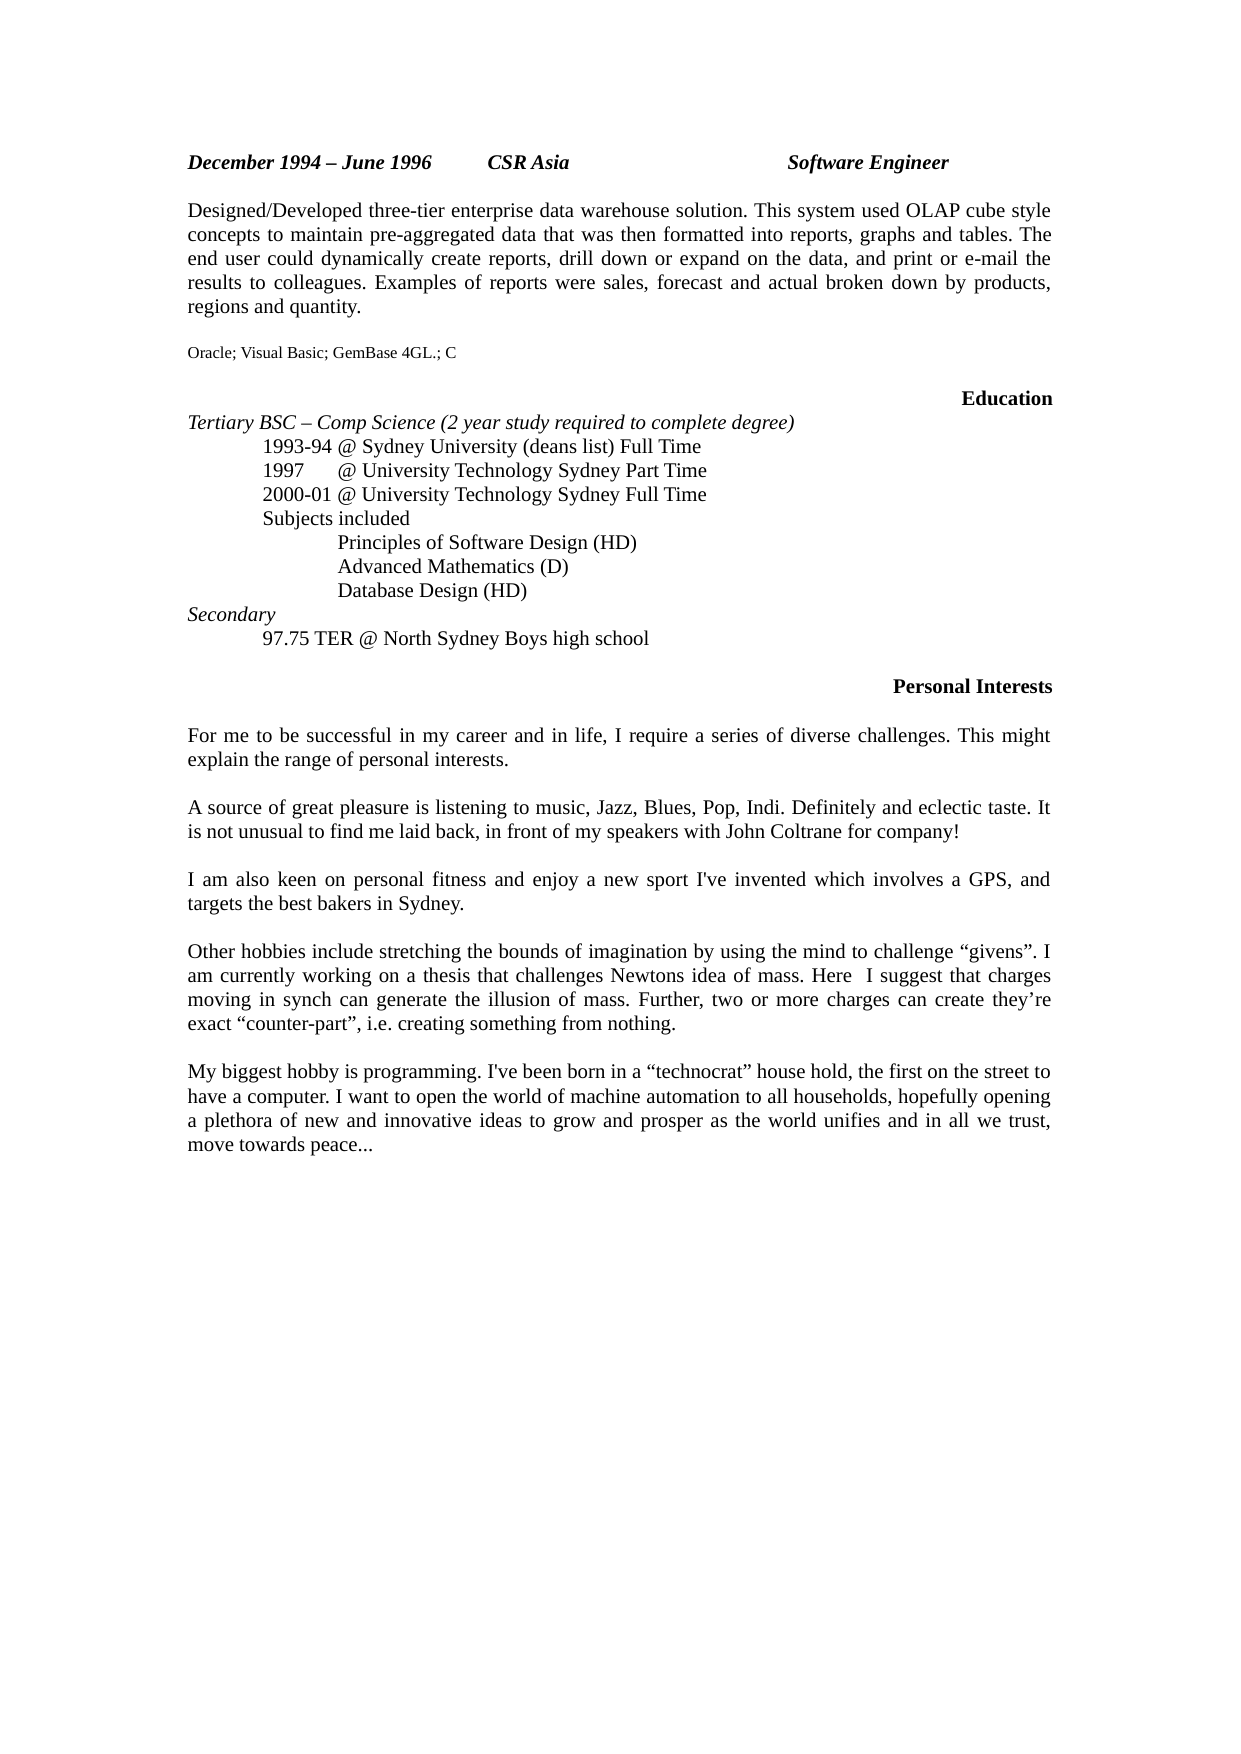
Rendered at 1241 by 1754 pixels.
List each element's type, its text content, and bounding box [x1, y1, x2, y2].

text A source of great pleasure is listening to music, Jazz, Blues, Pop, Indi. Definitely and eclectic taste. It is not unusual to find me laid back, in front of my speakers with John Coltrane for company! [187, 795, 1053, 843]
text Subjects included [187, 506, 1053, 530]
subtitle Secondary [187, 602, 1053, 626]
text Advanced Mathematics (D) [187, 554, 1053, 578]
text 1993-94 @ Sydney University (deans list) Full Time [187, 434, 1053, 458]
text 1997 @ University Technology Sydney Part Time [187, 458, 1053, 482]
text I am also keen on personal fitness and enjoy a new sport I've invented which involves a GPS, and targets the best bakers in Sydney. [187, 867, 1053, 915]
text For me to be successful in my career and in life, I require a series of diverse challenges. This might explain the range of personal interests. [187, 723, 1053, 771]
text 2000-01 @ University Technology Sydney Full Time [187, 482, 1053, 506]
text Oracle; Visual Basic; GemBase 4GL.; C [187, 342, 1053, 362]
subtitle Education [187, 386, 1053, 410]
text 97.75 TER @ North Sydney Boys high school [187, 626, 1053, 650]
text Principles of Software Design (HD) [187, 530, 1053, 554]
text Database Design (HD) [187, 578, 1053, 602]
text Other hobbies include stretching the bounds of imagination by using the mind to challenge “givens”. I am currently working on a thesis that challenges Newtons idea of mass. Here I suggest that charges moving in synch can generate the illusion of mass. Further, two or more charges can create they’re exact “counter-part”, i.e. creating something from nothing. [187, 939, 1053, 1035]
text December 1994 – June 1996 CSR Asia Software Engineer [187, 150, 1053, 174]
subtitle Personal Interests [187, 674, 1053, 698]
text My biggest hobby is programming. I've been born in a “technocrat” house hold, the first on the street to have a computer. I want to open the world of machine automation to all households, hopefully opening a plethora of new and innovative ideas to grow and prosper as the world unifies and in all we trust, move towards peace... [187, 1059, 1053, 1156]
subtitle Tertiary BSC – Comp Science (2 year study required to complete degree) [187, 410, 1053, 434]
text Designed/Developed three-tier enterprise data warehouse solution. This system used OLAP cube style concepts to maintain pre-aggregated data that was then formatted into reports, graphs and tables. The end user could dynamically create reports, drill down or expand on the data, and print or e-mail the results to colleagues. Examples of reports were sales, forecast and actual broken down by products, regions and quantity. [187, 198, 1053, 318]
